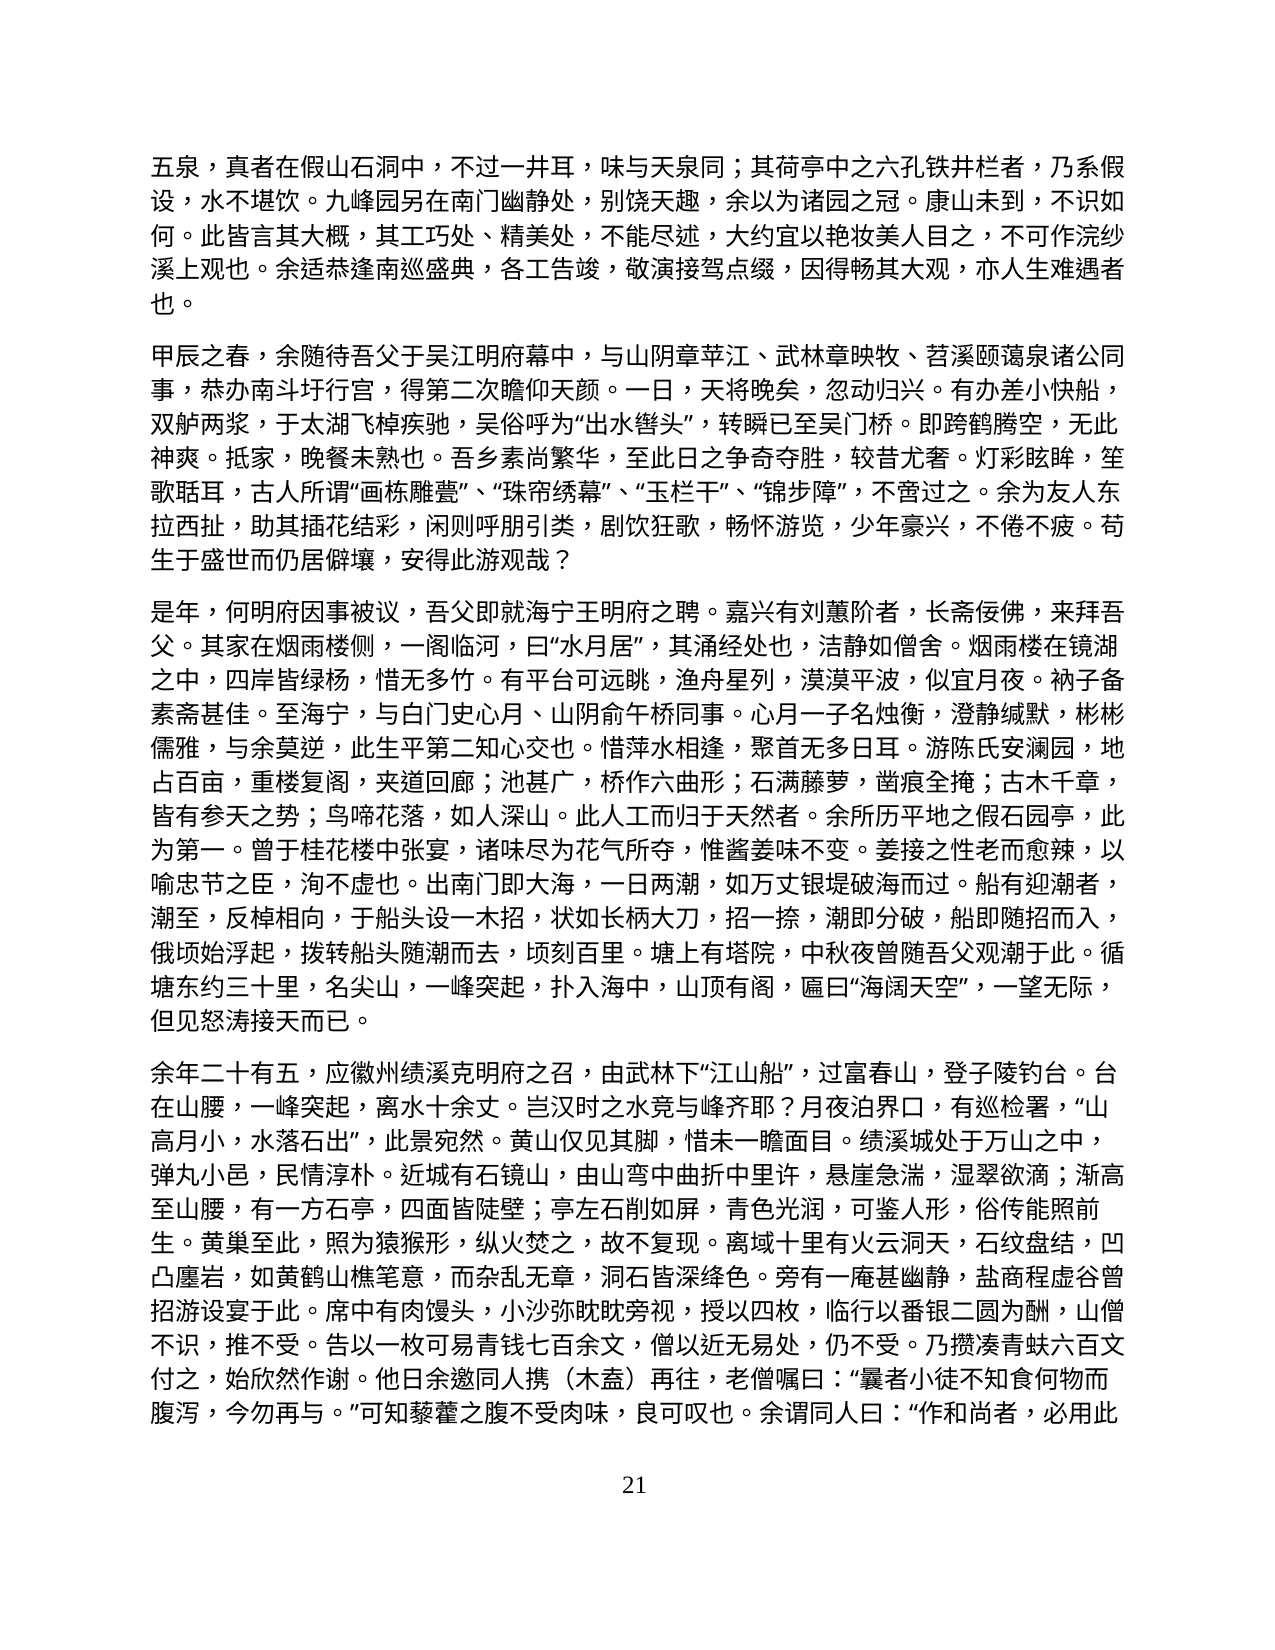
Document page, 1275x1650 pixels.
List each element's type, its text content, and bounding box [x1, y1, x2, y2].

text 是年，何明府因事被议，吾父即就海宁王明府之聘。嘉兴有刘蕙阶者，长斋佞佛，来拜吾父。其家在烟雨楼侧，一阁临河，曰“水月居”，其涌经处也，洁静如僧舍。烟雨楼在镜湖之中，四岸皆绿杨，惜无多竹。有平台可远眺，渔舟星列，漠漠平波，似宜月夜。衲子备素斋甚佳。至海宁，与白门史心月、山阴俞午桥同事。心月一子名烛衡，澄静缄默，彬彬儒雅，与余莫逆，此生平第二知心交也。惜萍水相逢，聚首无多日耳。游陈氏安澜园，地占百亩，重楼复阁，夹道回廊；池甚广，桥作六曲形；石满藤萝，凿痕全掩；古木千章，皆有参天之势；鸟啼花落，如人深山。此人工而归于天然者。余所历平地之假石园亭，此为第一。曾于桂花楼中张宴，诸味尽为花气所夺，惟酱姜味不变。姜接之性老而愈辣，以喻忠节之臣，洵不虚也。出南门即大海，一日两潮，如万丈银堤破海而过。船有迎潮者，潮至，反棹相向，于船头设一木招，状如长柄大刀，招一捺，潮即分破，船即随招而入，俄顷始浮起，拨转船头随潮而去，顷刻百里。塘上有塔院，中秋夜曾随吾父观潮于此。循塘东约三十里，名尖山，一峰突起，扑入海中，山顶有阁，匾曰“海阔天空”，一望无际，但见怒涛接天而已。 [150, 594, 1125, 1037]
text 余年二十有五，应徽州绩溪克明府之召，由武林下“江山船”，过富春山，登子陵钓台。台在山腰，一峰突起，离水十余丈。岂汉时之水竞与峰齐耶？月夜泊界口，有巡检署，“山高月小，水落石出”，此景宛然。黄山仅见其脚，惜未一瞻面目。绩溪城处于万山之中，弹丸小邑，民情淳朴。近城有石镜山，由山弯中曲折中里许，悬崖急湍，湿翠欲滴；渐高至山腰，有一方石亭，四面皆陡壁；亭左石削如屏，青色光润，可鉴人形，俗传能照前生。黄巢至此，照为猿猴形，纵火焚之，故不复现。离域十里有火云洞天，石纹盘结，凹凸廛岩，如黄鹤山樵笔意，而杂乱无章，洞石皆深绛色。旁有一庵甚幽静，盐商程虚谷曾招游设宴于此。席中有肉馒头，小沙弥眈眈旁视，授以四枚，临行以番银二圆为酬，山僧不识，推不受。告以一枚可易青钱七百余文，僧以近无易处，仍不受。乃攒凑青蚨六百文付之，始欣然作谢。他日余邀同人携（木盍）再往，老僧嘱曰：“曩者小徒不知食何物而腹泻，今勿再与。”可知藜藿之腹不受肉味，良可叹也。余谓同人曰：“作和尚者，必用此 [150, 1055, 1125, 1430]
text 五泉，真者在假山石洞中，不过一井耳，味与天泉同；其荷亭中之六孔铁井栏者，乃系假设，水不堪饮。九峰园另在南门幽静处，别饶天趣，余以为诸园之冠。康山未到，不识如何。此皆言其大概，其工巧处、精美处，不能尽述，大约宜以艳妆美人目之，不可作浣纱溪上观也。余适恭逢南巡盛典，各工告竣，敬演接驾点缀，因得畅其大观，亦人生难遇者也。 [150, 150, 1125, 320]
text 甲辰之春，余随待吾父于吴江明府幕中，与山阴章苹江、武林章映牧、苕溪颐蔼泉诸公同事，恭办南斗圩行宫，得第二次瞻仰天颜。一日，天将晚矣，忽动归兴。有办差小快船，双舻两浆，于太湖飞棹疾驰，吴俗呼为“出水辔头”，转瞬已至吴门桥。即跨鹤腾空，无此神爽。抵家，晚餐未熟也。吾乡素尚繁华，至此日之争奇夺胜，较昔尤奢。灯彩眩眸，笙歌聒耳，古人所谓“画栋雕甍”、“珠帘绣幕”、“玉栏干”、“锦步障”，不啻过之。余为友人东拉西扯，助其插花结彩，闲则呼朋引类，剧饮狂歌，畅怀游览，少年豪兴，不倦不疲。苟生于盛世而仍居僻壤，安得此游观哉？ [150, 338, 1125, 577]
